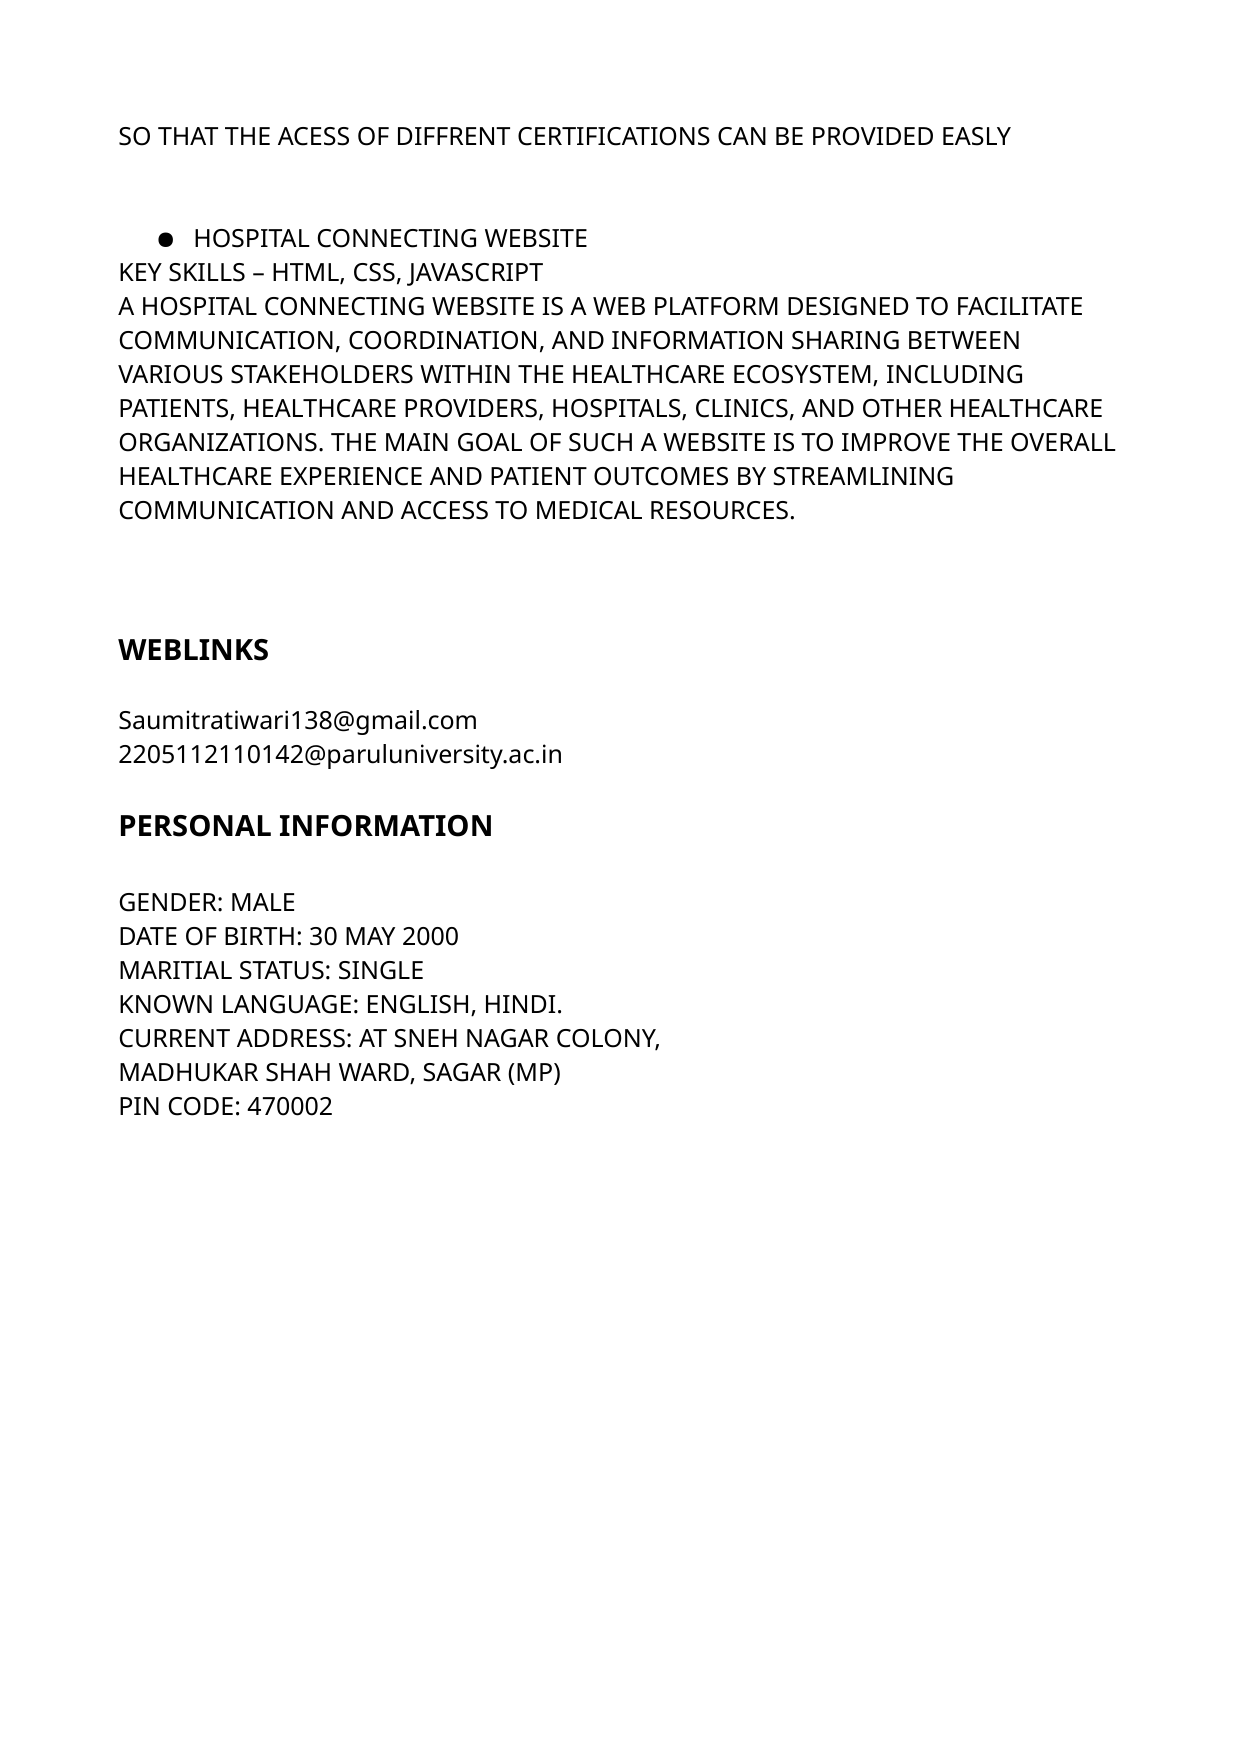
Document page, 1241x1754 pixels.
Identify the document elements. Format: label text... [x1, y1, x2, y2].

text A HOSPITAL CONNECTING WEBSITE IS A WEB PLATFORM DESIGNED TO FACILITATE COMMUNICATION, COORDINATION, AND INFORMATION SHARING BETWEEN VARIOUS STAKEHOLDERS WITHIN THE HEALTHCARE ECOSYSTEM, INCLUDING PATIENTS, HEALTHCARE PROVIDERS, HOSPITALS, CLINICS, AND OTHER HEALTHCARE ORGANIZATIONS. THE MAIN GOAL OF SUCH A WEBSITE IS TO IMPROVE THE OVERALL HEALTHCARE EXPERIENCE AND PATIENT OUTCOMES BY STREAMLINING COMMUNICATION AND ACCESS TO MEDICAL RESOURCES. [118, 288, 1122, 527]
text WEBLINKS [118, 629, 1122, 669]
text PIN CODE: 470002 [118, 1089, 1122, 1123]
text GENDER: MALE [118, 884, 1122, 918]
text PERSONAL INFORMATION [118, 805, 1122, 845]
text KEY SKILLS – HTML, CSS, JAVASCRIPT [118, 254, 1122, 288]
text DATE OF BIRTH: 30 MAY 2000 [118, 918, 1122, 952]
text MADHUKAR SHAH WARD, SAGAR (MP) [118, 1055, 1122, 1089]
text Saumitratiwari138@gmail.com [118, 703, 1122, 737]
text 2205112110142@paruluniversity.ac.in [118, 737, 1122, 771]
text MARITIAL STATUS: SINGLE [118, 952, 1122, 987]
text CURRENT ADDRESS: AT SNEH NAGAR COLONY, [118, 1021, 1122, 1055]
text KNOWN LANGUAGE: ENGLISH, HINDI. [118, 987, 1122, 1021]
list HOSPITAL CONNECTING WEBSITE [156, 220, 1122, 254]
text SO THAT THE ACESS OF DIFFRENT CERTIFICATIONS CAN BE PROVIDED EASLY [118, 118, 1122, 152]
